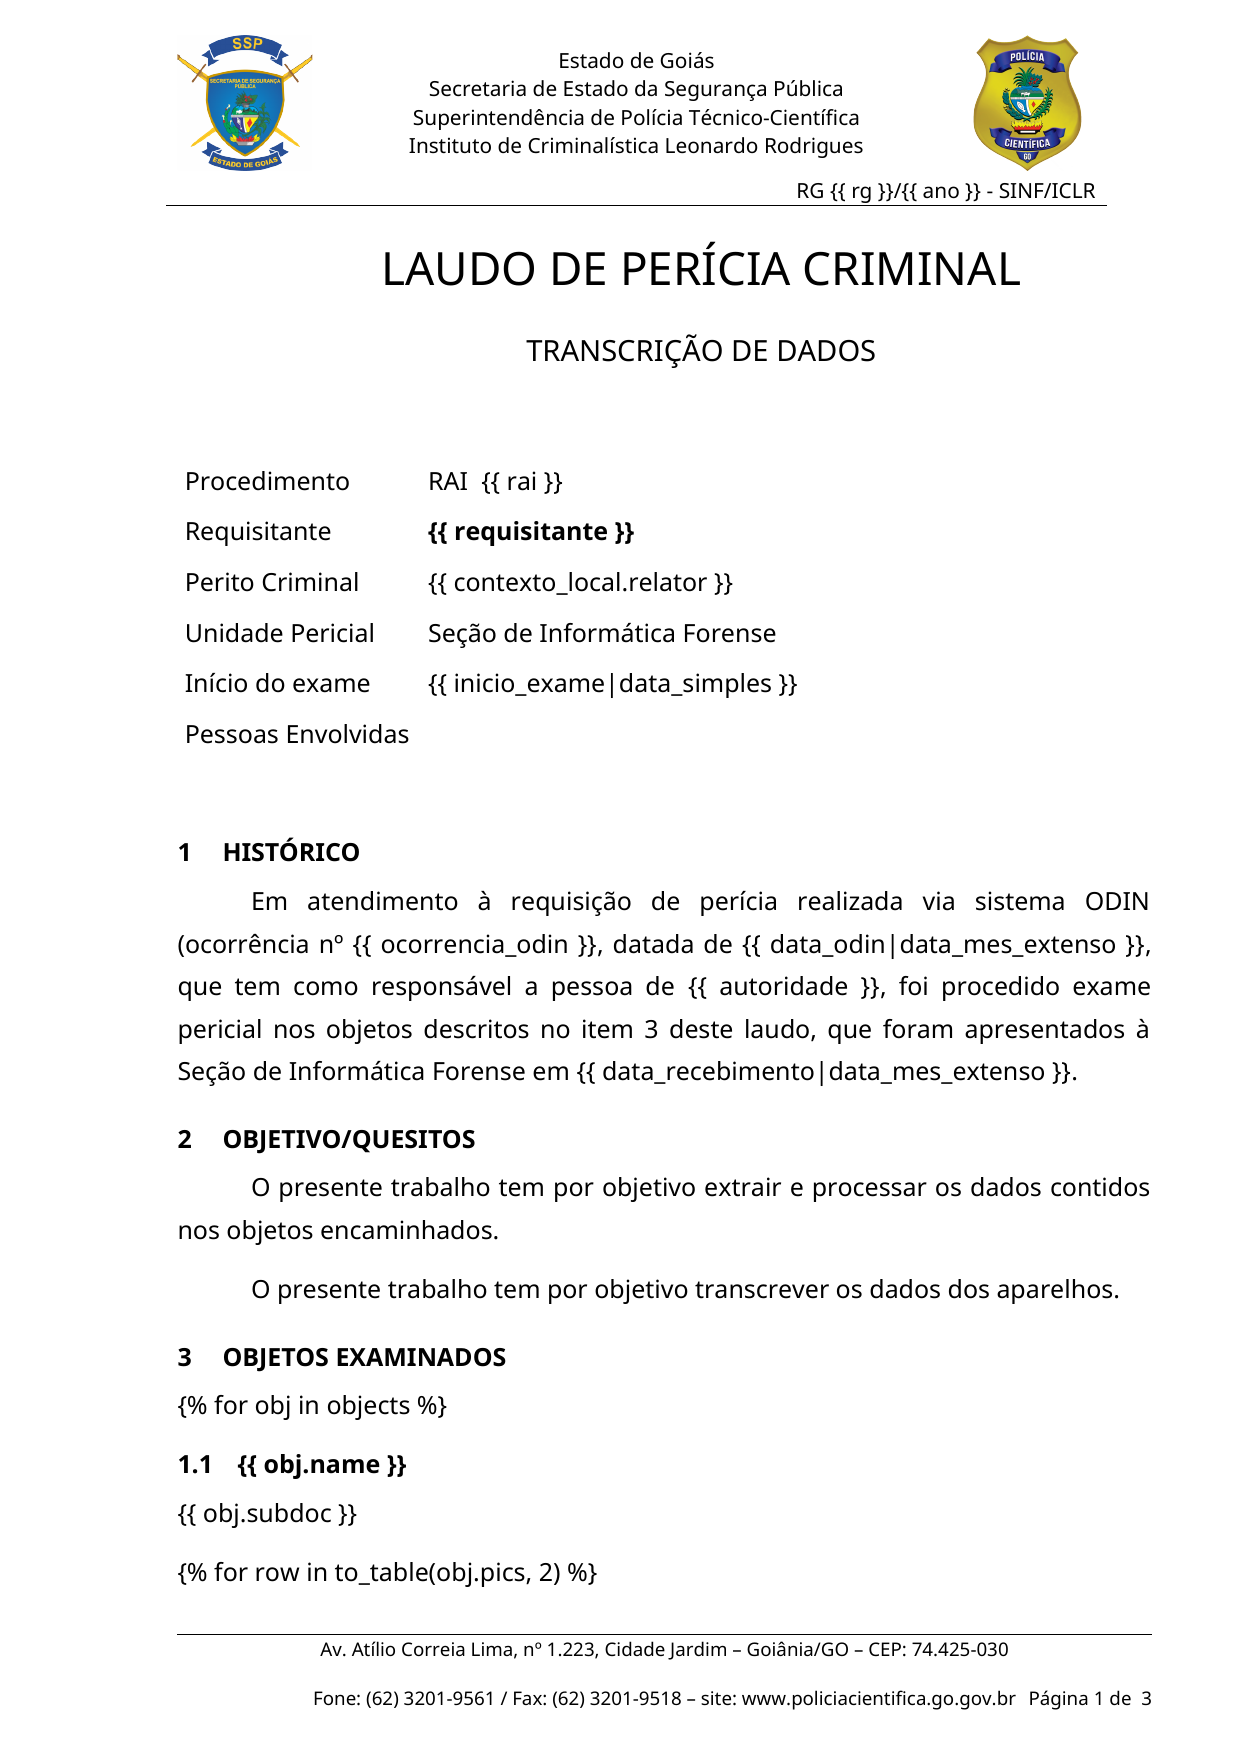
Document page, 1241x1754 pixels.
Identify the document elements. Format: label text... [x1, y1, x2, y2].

table_cell Início do exame [177, 666, 421, 717]
table_cell Requisitante [177, 514, 421, 565]
text Em atendimento à requisição de perícia realizada via sistema ODIN (ocorrência nº {{ ocorrencia_odin }}, datada de {{ data_odin|data_mes_extenso }}, que tem como responsável a pessoa de {{ autoridade }}, foi procedido exame pericial nos objetos descritos no item 3 deste laudo, que foram apresentados à Seção de Informática Forense em {{ data_recebimento|data_mes_extenso }}. [177, 884, 1152, 1088]
picture [177, 35, 313, 171]
table_cell {{ inicio_exame|data_simples }} [421, 666, 1152, 717]
text {% for row in to_table(obj.pics, 2) %} [177, 1555, 1152, 1589]
text {% for obj in objects %} [177, 1388, 1152, 1422]
table_cell Perito Criminal [177, 565, 421, 615]
table_cell [421, 717, 1152, 768]
text O presente trabalho tem por objetivo transcrever os dados dos aparelhos. [177, 1272, 1152, 1306]
table_header Procedimento [177, 463, 421, 514]
table_cell Pessoas Envolvidas [177, 717, 421, 768]
subtitle OBJETOS EXAMINADOS [177, 1339, 1152, 1373]
picture [973, 35, 1082, 171]
text {{ obj.subdoc }} [177, 1496, 1152, 1530]
table_cell {{ requisitante }} [421, 514, 1152, 565]
subtitle OBJETIVO/QUESITOS [177, 1121, 1152, 1155]
subtitle {{ obj.name }} [177, 1447, 1152, 1481]
table_header RAI {{ rai }} [421, 463, 1152, 514]
subtitle HISTÓRICO [177, 835, 1152, 869]
text TRANSCRIÇÃO DE DADOS [177, 331, 1152, 370]
text O presente trabalho tem por objetivo extrair e processar os dados contidos nos objetos encaminhados. [177, 1170, 1152, 1247]
table_cell {{ contexto_local.relator }} [421, 565, 1152, 615]
table_cell Unidade Pericial [177, 615, 421, 666]
text LAUDO DE PERÍCIA CRIMINAL [177, 236, 1152, 298]
table_cell Seção de Informática Forense [421, 615, 1152, 666]
